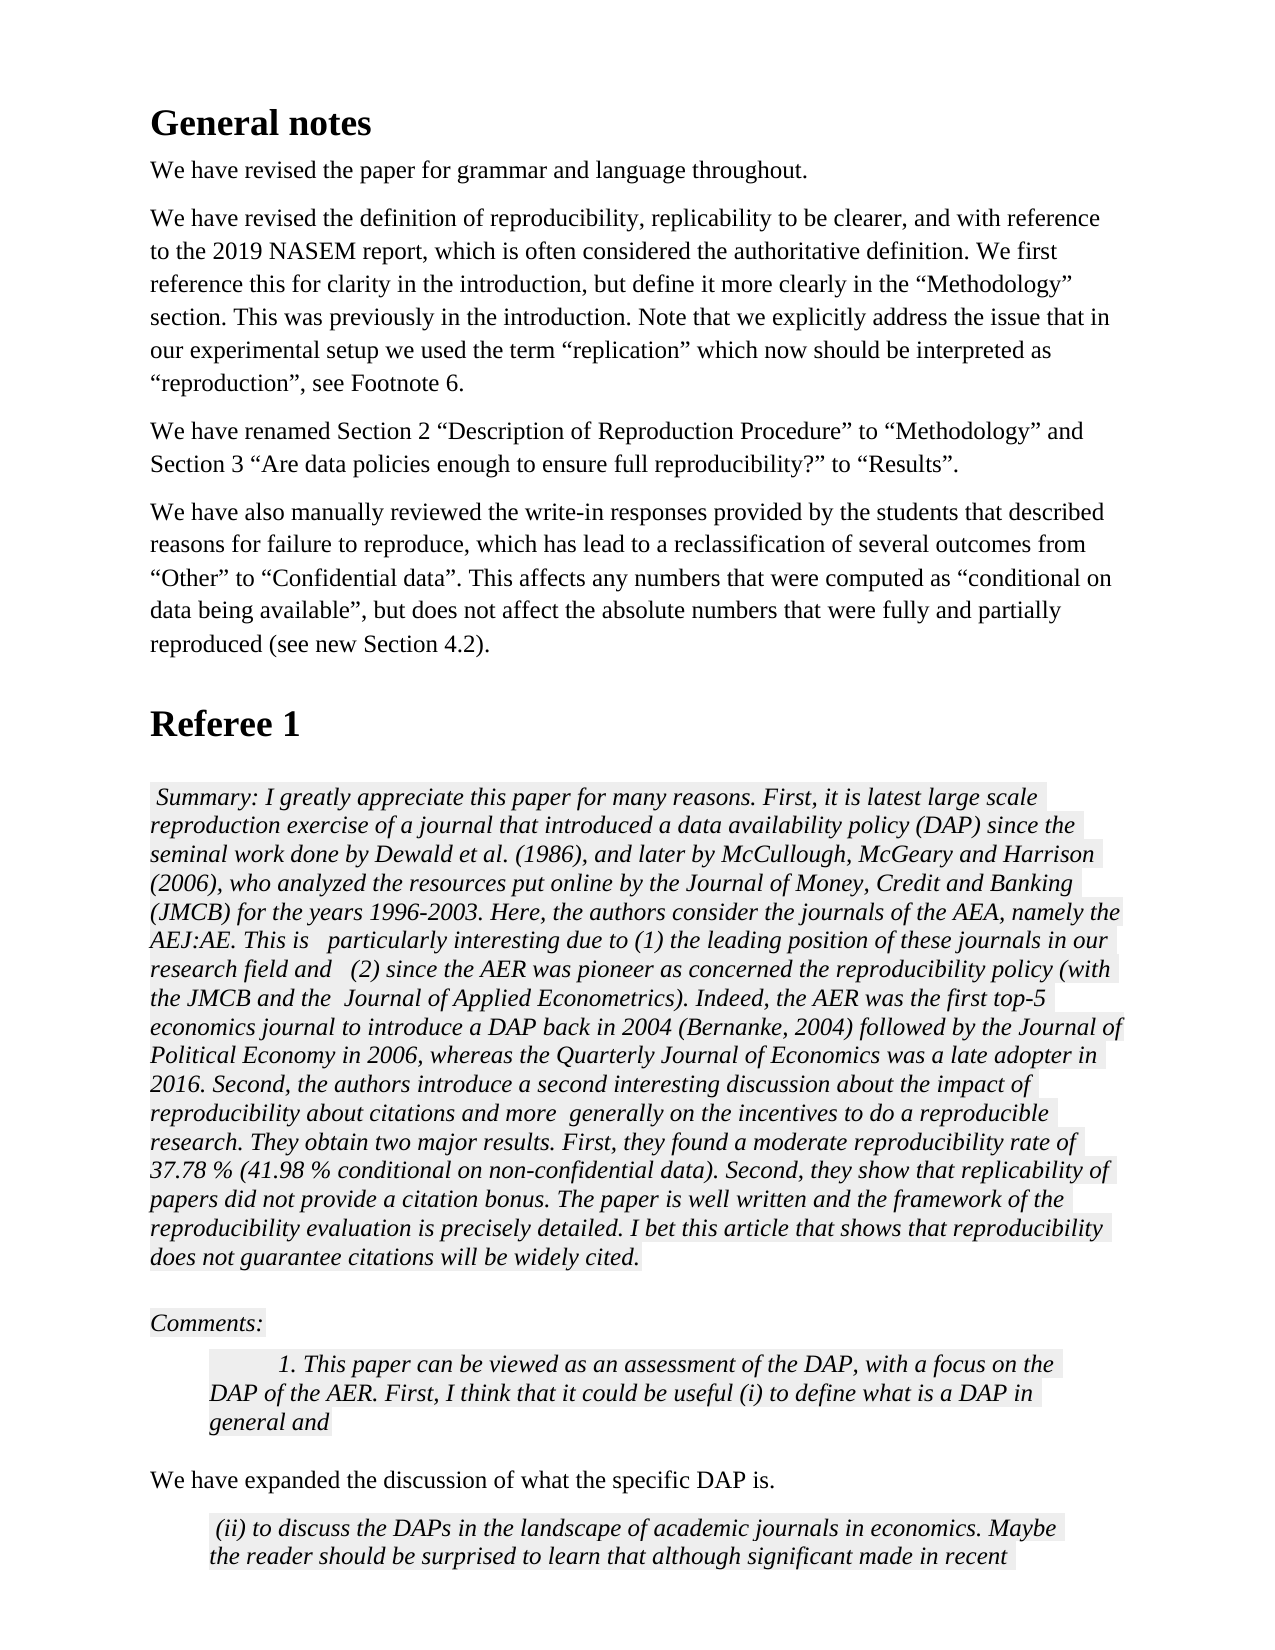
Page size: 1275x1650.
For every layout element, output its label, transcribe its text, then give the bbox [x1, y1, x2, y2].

text General notes [150, 100, 1125, 143]
text We have also manually reviewed the write-in responses provided by the students that described reasons for failure to reproduce, which has lead to a reclassification of several outcomes from “Other” to “Confidential data”. This affects any numbers that were computed as “conditional on data being available”, but does not affect the absolute numbers that were fully and partially reproduced (see new Section 4.2). [150, 497, 1125, 657]
text We have expanded the discussion of what the specific DAP is. [150, 1465, 1125, 1494]
text 1. This paper can be viewed as an assessment of the DAP, with a focus on the DAP of the AER. First, I think that it could be useful (i) to define what is a DAP in general and [209, 1349, 1066, 1436]
text Summary: I greatly appreciate this paper for many reasons. First, it is latest large scale reproduction exercise of a journal that introduced a data availability policy (DAP) since the seminal work done by Dewald et al. (1986), and later by McCullough, McGeary and Harrison (2006), who analyzed the resources put online by the Journal of Money, Credit and Banking (JMCB) for the years 1996-2003. Here, the authors consider the journals of the AEA, namely the AEJ:AE. This is particularly interesting due to (1) the leading position of these journals in our research field and (2) since the AER was pioneer as concerned the reproducibility policy (with the JMCB and the Journal of Applied Econometrics). Indeed, the AER was the first top-5 economics journal to introduce a DAP back in 2004 (Bernanke, 2004) followed by the Journal of Political Economy in 2006, whereas the Quarterly Journal of Economics was a late adopter in 2016. Second, the authors introduce a second interesting discussion about the impact of reproducibility about citations and more generally on the incentives to do a reproducible research. They obtain two major results. First, they found a moderate reproducibility rate of 37.78 % (41.98 % conditional on non-confidential data). Second, they show that replicability of papers did not provide a citation bonus. The paper is well written and the framework of the reproducibility evaluation is precisely detailed. I bet this article that shows that reproducibility does not guarantee citations will be widely cited. [150, 782, 1125, 1271]
text Referee 1 [150, 701, 1125, 744]
text We have revised the definition of reproducibility, replicability to be clearer, and with reference to the 2019 NASEM report, which is often considered the authoritative definition. We first reference this for clarity in the introduction, but define it more clearly in the “Methodology” section. This was previously in the introduction. Note that we explicitly address the issue that in our experimental setup we used the term “replication” which now should be interpreted as “reproduction”, see Footnote 6. [150, 203, 1125, 397]
text We have revised the paper for grammar and language throughout. [150, 156, 1125, 184]
text We have renamed Section 2 “Description of Reproduction Procedure” to “Methodology” and Section 3 “Are data policies enough to ensure full reproducibility?” to “Results”. [150, 416, 1125, 478]
text Comments: [150, 1308, 1125, 1337]
text (ii) to discuss the DAPs in the landscape of academic journals in economics. Maybe the reader should be surprised to learn that although significant made in recent [209, 1513, 1066, 1570]
